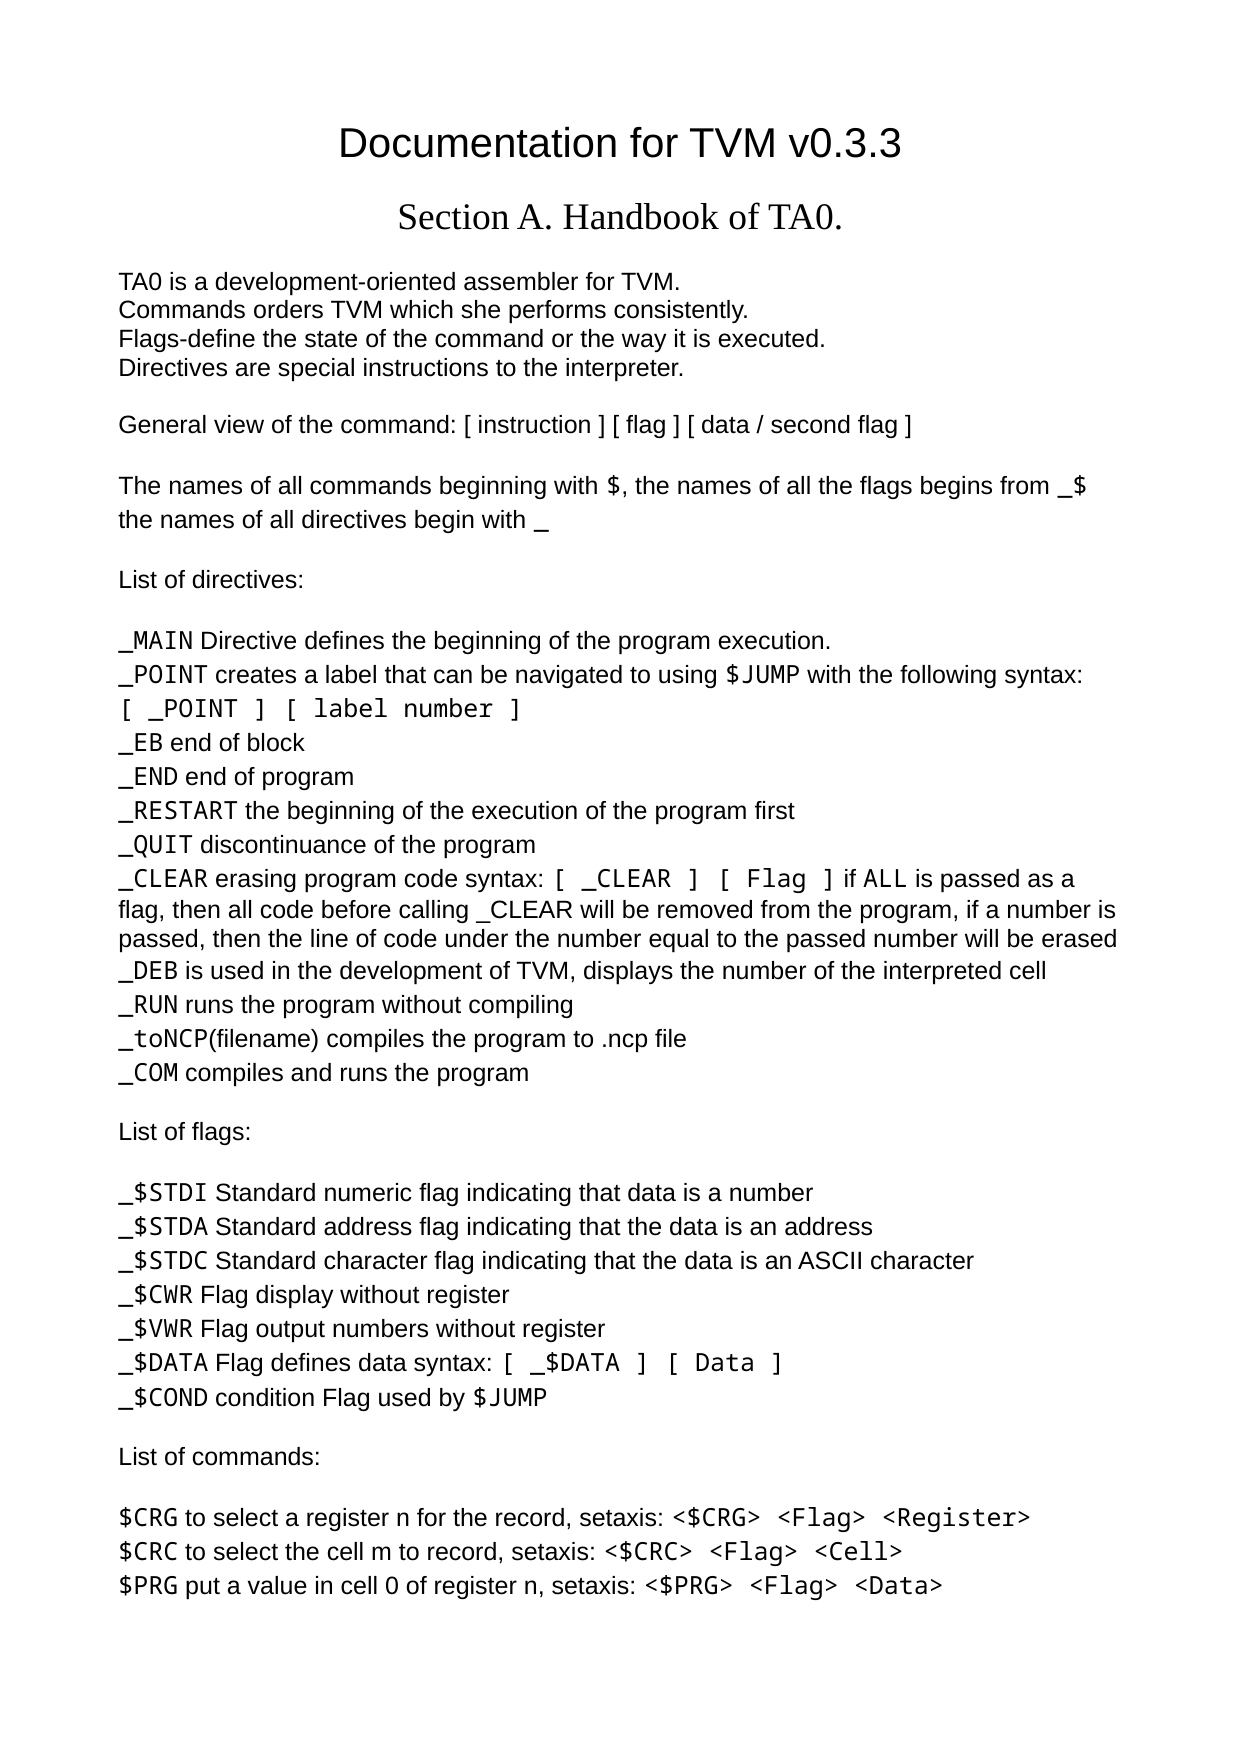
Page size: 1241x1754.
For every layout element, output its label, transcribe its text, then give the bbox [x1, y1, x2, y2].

text $PRG put a value in cell 0 of register n, setaxis: <$PRG> <Flag> <Data> [118, 1568, 1122, 1602]
text Commands orders TVM which she performs consistently. [118, 295, 1122, 324]
text _POINT creates a label that can be navigated to using $JUMP with the following syntax: [ _POINT ] [ label number ] [118, 656, 1122, 724]
text _$DATA Flag defines data syntax: [ _$DATA ] [ Data ] [118, 1345, 1122, 1379]
text List of commands: [118, 1442, 1122, 1471]
text _COM compiles and runs the program [118, 1054, 1122, 1088]
text _$STDA Standard address flag indicating that the data is an address [118, 1209, 1122, 1243]
text _$CWR Flag display without register [118, 1277, 1122, 1311]
text _$COND condition Flag used by $JUMP [118, 1379, 1122, 1413]
text Flags-define the state of the command or the way it is executed. [118, 324, 1122, 353]
text Directives are special instructions to the interpreter. [118, 353, 1122, 382]
text _$VWR Flag output numbers without register [118, 1311, 1122, 1345]
text General view of the command: [ instruction ] [ flag ] [ data / second flag ] [118, 410, 1122, 439]
text Documentation for TVM v0.3.3 [118, 118, 1122, 166]
text _QUIT discontinuance of the program [118, 827, 1122, 861]
text _MAIN Directive defines the beginning of the program execution. [118, 622, 1122, 656]
text _CLEAR erasing program code syntax: [ _CLEAR ] [ Flag ] if ALL is passed as a flag, then all code before calling _CLEAR will be removed from the program, if a number is passed, then the line of code under the number equal to the passed number will be erased [118, 861, 1122, 952]
text _$STDC Standard character flag indicating that the data is an ASCII character [118, 1243, 1122, 1277]
text $CRG to select a register n for the record, setaxis: <$CRG> <Flag> <Register> [118, 1499, 1122, 1533]
text $CRC to select the cell m to record, setaxis: <$CRC> <Flag> <Cell> [118, 1533, 1122, 1568]
text List of directives: [118, 565, 1122, 593]
text _toNCP(filename) compiles the program to .ncp file [118, 1020, 1122, 1054]
text Section A. Handbook of TA0. [118, 195, 1122, 238]
text _$STDI Standard numeric flag indicating that data is a number [118, 1175, 1122, 1209]
text _RESTART the beginning of the execution of the program first [118, 793, 1122, 827]
text _DEB is used in the development of TVM, displays the number of the interpreted cell [118, 952, 1122, 986]
text The names of all commands beginning with $, the names of all the flags begins from _$ the names of all directives begin with _ [118, 468, 1122, 536]
text _END end of program [118, 758, 1122, 793]
text _EB end of block [118, 724, 1122, 758]
text _RUN runs the program without compiling [118, 986, 1122, 1020]
text TA0 is a development-oriented assembler for TVM. [118, 267, 1122, 295]
text List of flags: [118, 1117, 1122, 1146]
